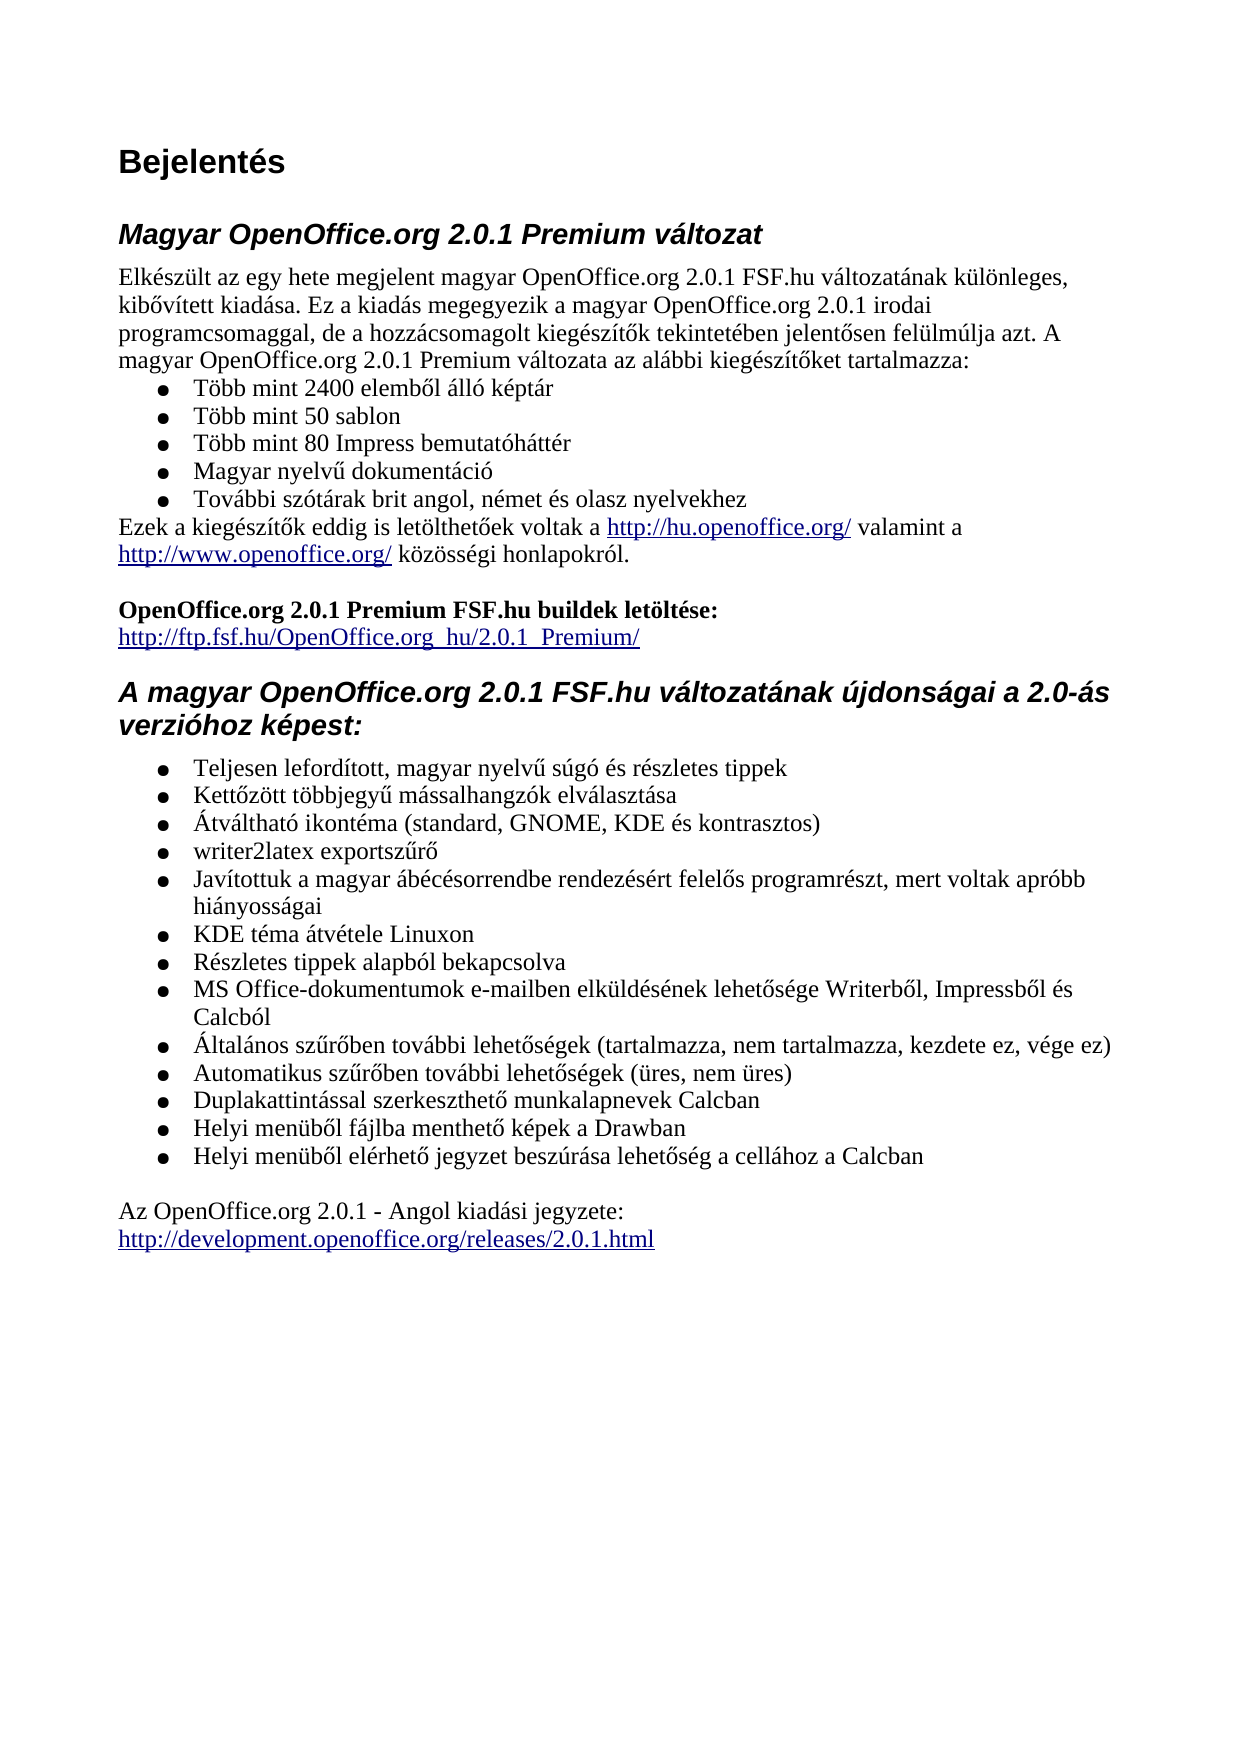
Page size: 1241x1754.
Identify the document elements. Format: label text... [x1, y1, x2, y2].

subtitle A magyar OpenOffice.org 2.0.1 FSF.hu változatának újdonságai a 2.0-ás verzióhoz képest: [118, 676, 1122, 741]
list Duplakattintással szerkeszthető munkalapnevek Calcban [156, 1086, 1122, 1114]
list Kettőzött többjegyű mássalhangzók elválasztása [156, 782, 1122, 809]
list Több mint 50 sablon [156, 402, 1122, 429]
list KDE téma átvétele Linuxon [156, 920, 1122, 948]
list Részletes tippek alapból bekapcsolva [156, 948, 1122, 976]
text Az OpenOffice.org 2.0.1 - Angol kiadási jegyzete: http://development.openoffice.org/releases/2.0.1.html [118, 1197, 1122, 1280]
list Átváltható ikontéma (standard, GNOME, KDE és kontrasztos) [156, 809, 1122, 837]
list További szótárak brit angol, német és olasz nyelvekhez [156, 485, 1122, 513]
list writer2latex exportszűrő [156, 837, 1122, 865]
list Helyi menüből elérhető jegyzet beszúrása lehetőség a cellához a Calcban [156, 1142, 1122, 1169]
list Automatikus szűrőben további lehetőségek (üres, nem üres) [156, 1059, 1122, 1086]
list Helyi menüből fájlba menthető képek a Drawban [156, 1114, 1122, 1142]
list Általános szűrőben további lehetőségek (tartalmazza, nem tartalmazza, kezdete ez, vége ez) [156, 1031, 1122, 1059]
text OpenOffice.org 2.0.1 Premium FSF.hu buildek letöltése: http://ftp.fsf.hu/OpenOffice.org_hu/2.0.1_Premium/ [118, 596, 1122, 651]
subtitle Magyar OpenOffice.org 2.0.1 Premium változat [118, 218, 1122, 251]
list Javítottuk a magyar ábécésorrendbe rendezésért felelős programrészt, mert voltak apróbb hiányosságai [156, 865, 1122, 920]
list Magyar nyelvű dokumentáció [156, 457, 1122, 485]
text Ezek a kiegészítők eddig is letölthetőek voltak a http://hu.openoffice.org/ valamint a http://www.openoffice.org/ közösségi honlapokról. [118, 513, 1122, 568]
subtitle Bejelentés [118, 143, 1122, 181]
list Több mint 80 Impress bemutatóháttér [156, 429, 1122, 457]
list Teljesen lefordított, magyar nyelvű súgó és részletes tippek [156, 754, 1122, 782]
list MS Office-dokumentumok e-mailben elküldésének lehetősége Writerből, Impressből és Calcból [156, 976, 1122, 1031]
list Több mint 2400 elemből álló képtár [156, 374, 1122, 402]
text Elkészült az egy hete megjelent magyar OpenOffice.org 2.0.1 FSF.hu változatának különleges, kibővített kiadása. Ez a kiadás megegyezik a magyar OpenOffice.org 2.0.1 irodai programcsomaggal, de a hozzácsomagolt kiegészítők tekintetében jelentősen felülmúlja azt. A magyar OpenOffice.org 2.0.1 Premium változata az alábbi kiegészítőket tartalmazza: [118, 263, 1122, 374]
